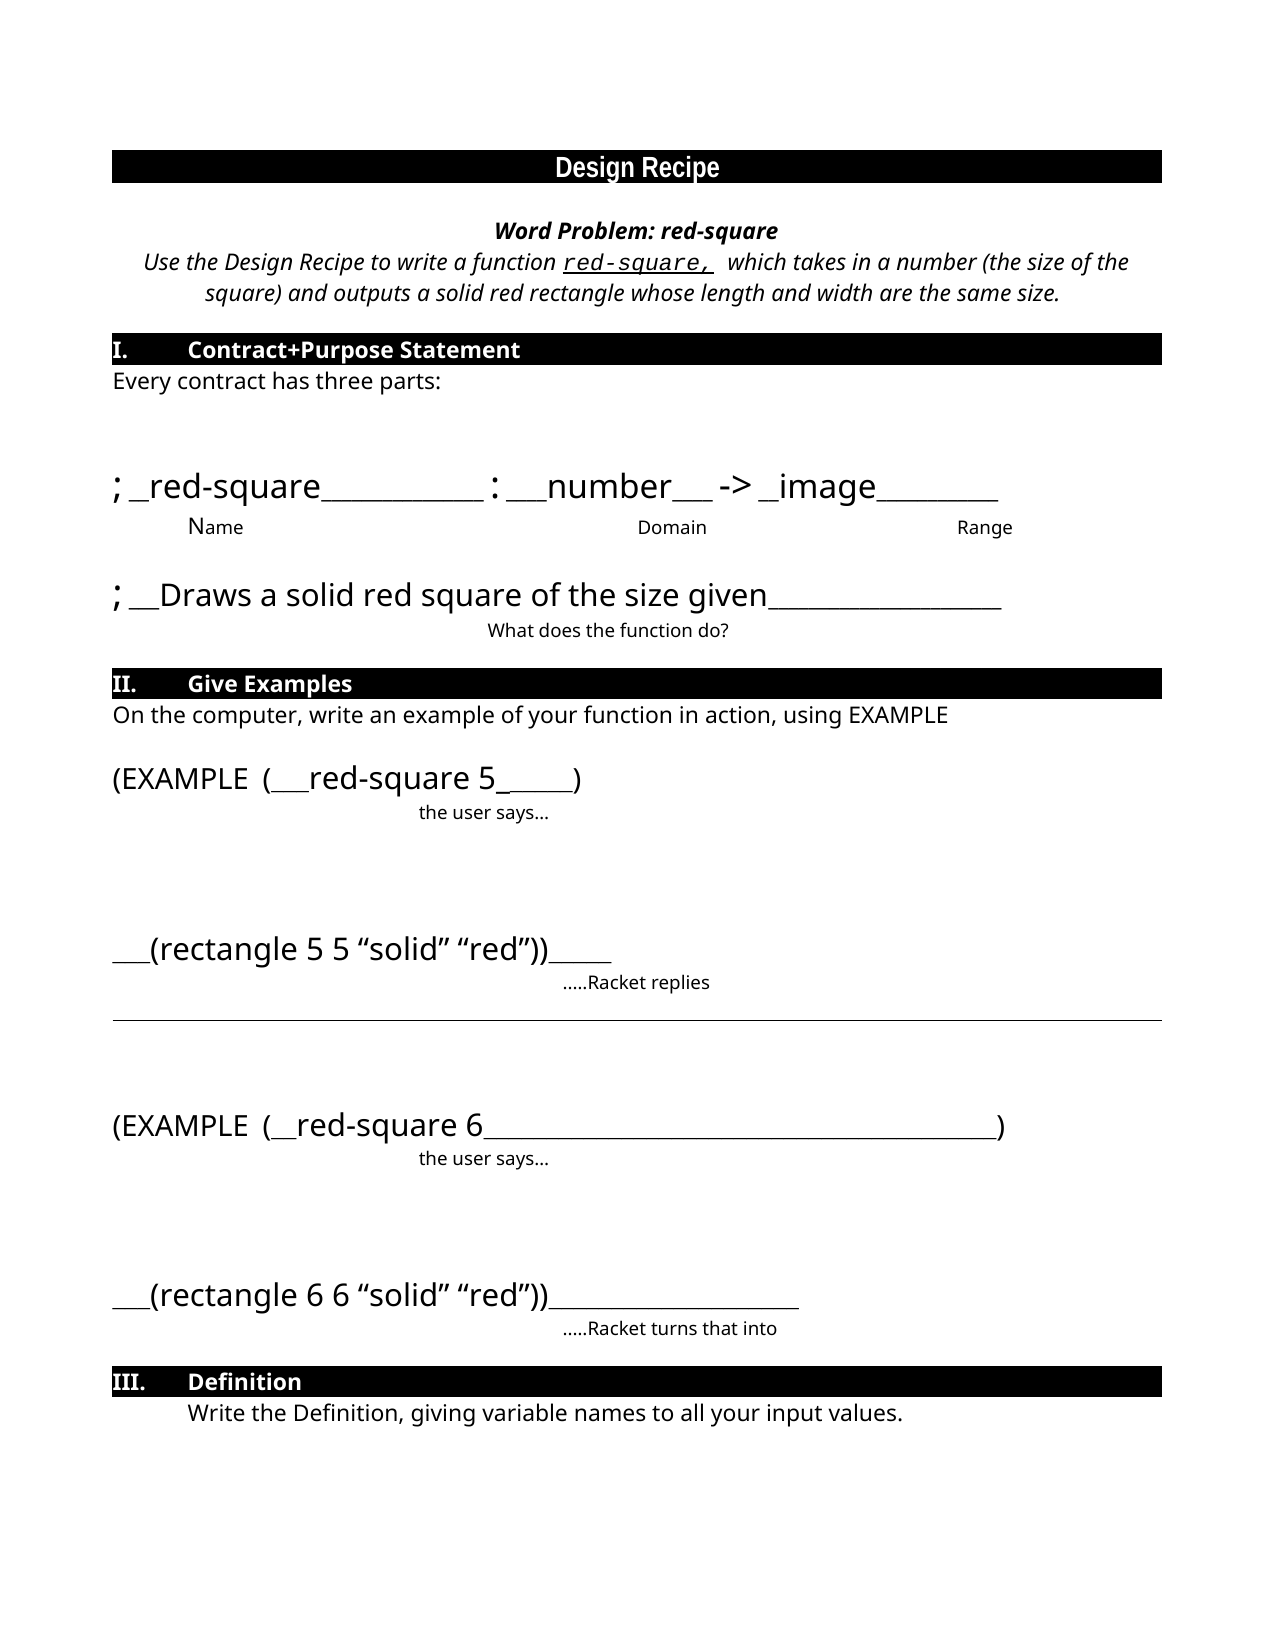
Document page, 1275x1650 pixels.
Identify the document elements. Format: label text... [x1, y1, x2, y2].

text Word Problem: red-square [112, 215, 1162, 246]
text the user says… [337, 1145, 1162, 1171]
text ___(rectangle 5 5 “solid” “red”))_____ [112, 927, 1162, 969]
text ; __red-square________________ : ____number____ -> __image____________ [112, 458, 1162, 509]
text ___(rectangle 6 6 “solid” “red”))____________________ [112, 1273, 1162, 1316]
subtitle Give Examples [112, 668, 1162, 699]
text Every contract has three parts: [112, 365, 1162, 396]
text ..…Racket turns that into [487, 1316, 1162, 1341]
list Write the Definition, giving variable names to all your input values. [150, 1397, 1162, 1428]
text the user says… [337, 799, 1162, 824]
text What does the function do? [112, 617, 1162, 643]
text On the computer, write an example of your function in action, using EXAMPLE [112, 699, 1162, 730]
text ..…Racket replies [487, 969, 1162, 995]
subtitle Contract+Purpose Statement [112, 333, 1162, 365]
subtitle Design Recipe [112, 150, 1162, 183]
subtitle Definition [112, 1366, 1162, 1397]
text Use the Design Recipe to write a function red-square, which takes in a number (the size of the square) and outputs a solid red rectangle whose length and width are the same size. [112, 246, 1162, 308]
text ; ___Draws a solid red square of the size given_______________________ [112, 566, 1162, 617]
text (EXAMPLE (__red-square 6_________________________________________) [112, 1103, 1162, 1145]
text (EXAMPLE (___red-square 5______) [112, 756, 1162, 799]
text Name Domain Range [112, 509, 1162, 541]
